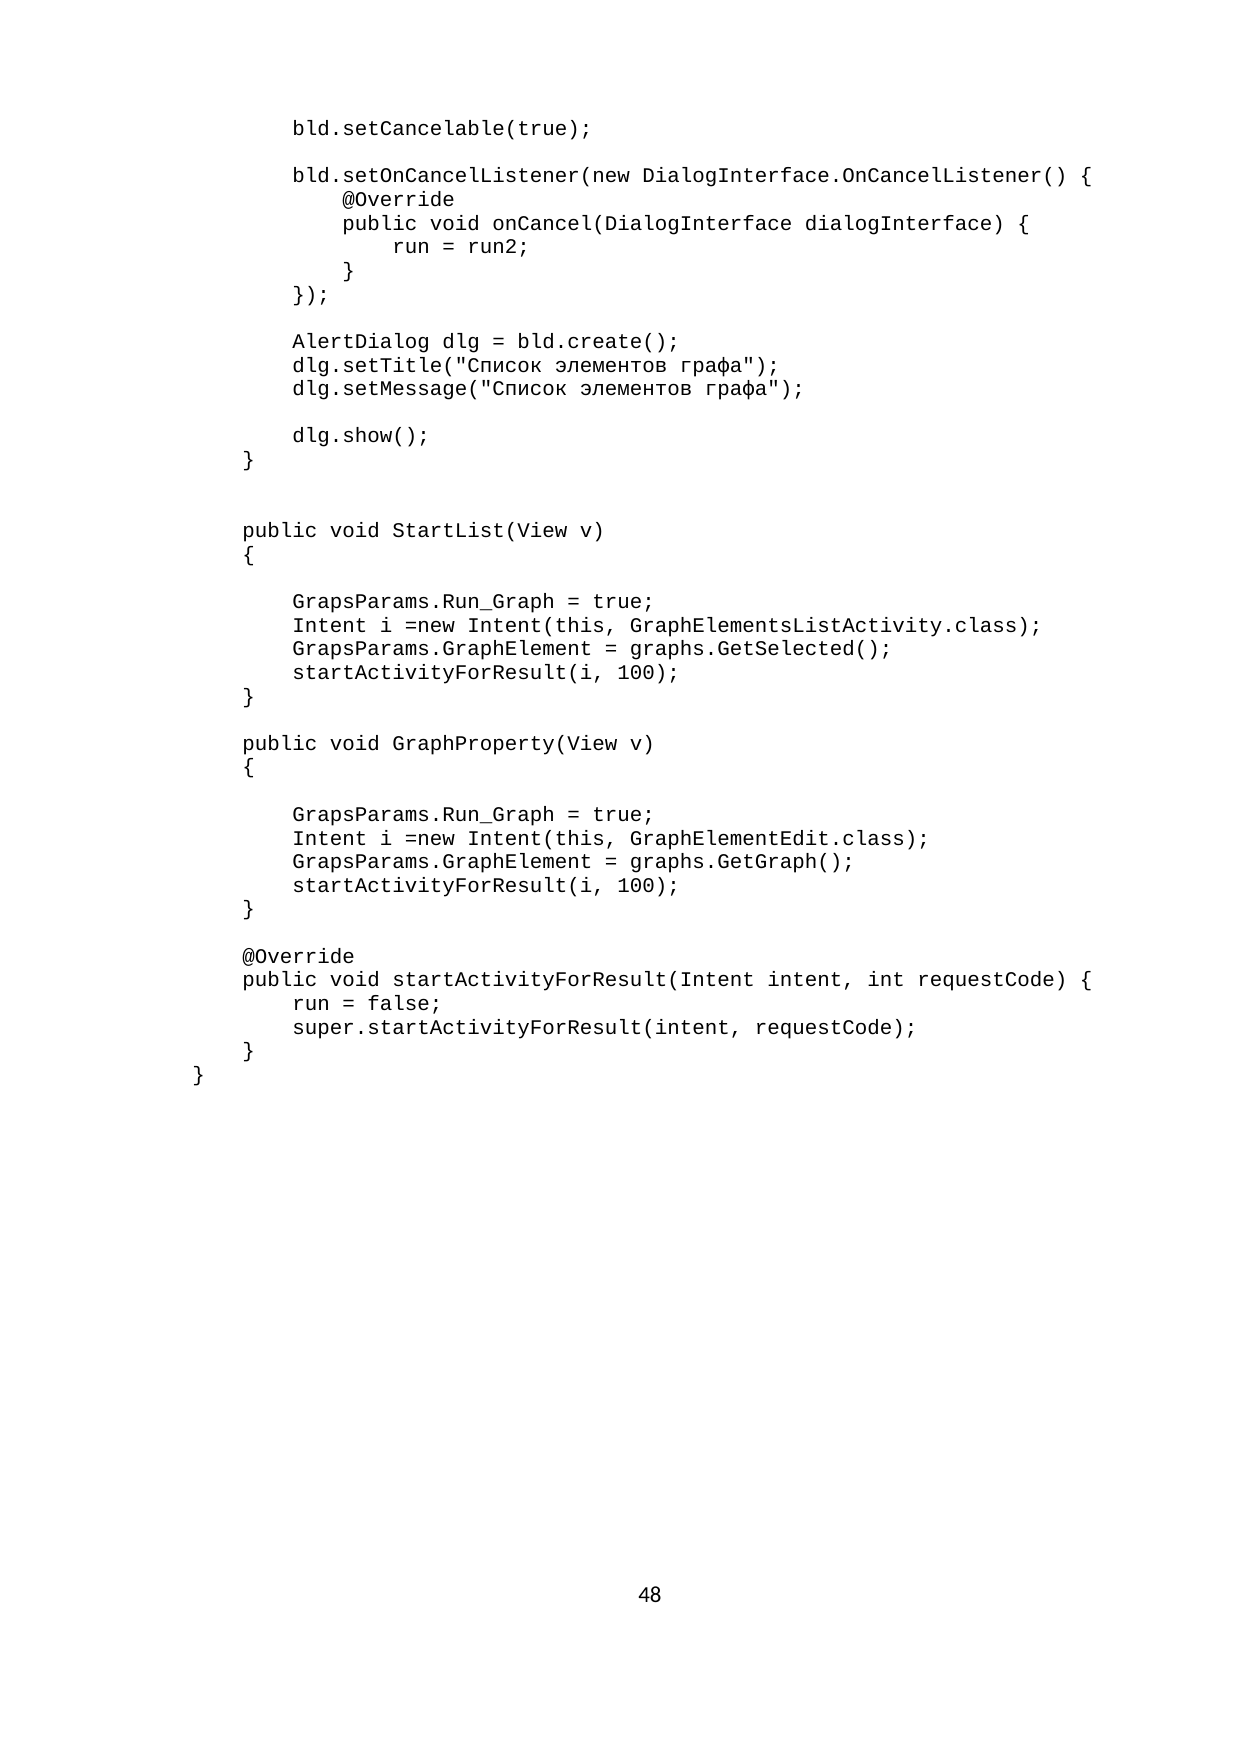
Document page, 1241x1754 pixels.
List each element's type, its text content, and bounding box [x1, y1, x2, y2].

text Intent i =new Intent(this, GraphElementsListActivity.class); [118, 615, 1181, 638]
text run = false; [118, 993, 1181, 1017]
text dlg.setMessage("Список элементов графа"); [118, 378, 1181, 402]
text bld.setOnCancelListener(new DialogInterface.OnCancelListener() { [118, 165, 1181, 189]
text GrapsParams.Run_Graph = true; [118, 804, 1181, 827]
text dlg.setTitle("Список элементов графа"); [118, 354, 1181, 378]
text @Override [118, 946, 1181, 969]
text }); [118, 284, 1181, 307]
text AlertDialog dlg = bld.create(); [118, 331, 1181, 354]
text dlg.show(); [118, 426, 1181, 449]
text Intent i =new Intent(this, GraphElementEdit.class); [118, 827, 1181, 851]
text { [118, 544, 1181, 567]
text public void onCancel(DialogInterface dialogInterface) { [118, 213, 1181, 236]
text } [118, 686, 1181, 709]
text } [118, 898, 1181, 922]
text public void startActivityForResult(Intent intent, int requestCode) { [118, 969, 1181, 993]
text run = run2; [118, 236, 1181, 260]
text } [118, 1040, 1181, 1064]
text startActivityForResult(i, 100); [118, 662, 1181, 686]
text GrapsParams.Run_Graph = true; [118, 591, 1181, 615]
text bld.setCancelable(true); [118, 118, 1181, 142]
text } [118, 260, 1181, 284]
text super.startActivityForResult(intent, requestCode); [118, 1017, 1181, 1040]
text startActivityForResult(i, 100); [118, 875, 1181, 898]
text } [118, 1064, 1181, 1088]
text GrapsParams.GraphElement = graphs.GetGraph(); [118, 851, 1181, 875]
text public void StartList(View v) [118, 520, 1181, 544]
text { [118, 757, 1181, 780]
text public void GraphProperty(View v) [118, 733, 1181, 757]
text GrapsParams.GraphElement = graphs.GetSelected(); [118, 638, 1181, 662]
text @Override [118, 189, 1181, 213]
text } [118, 449, 1181, 473]
